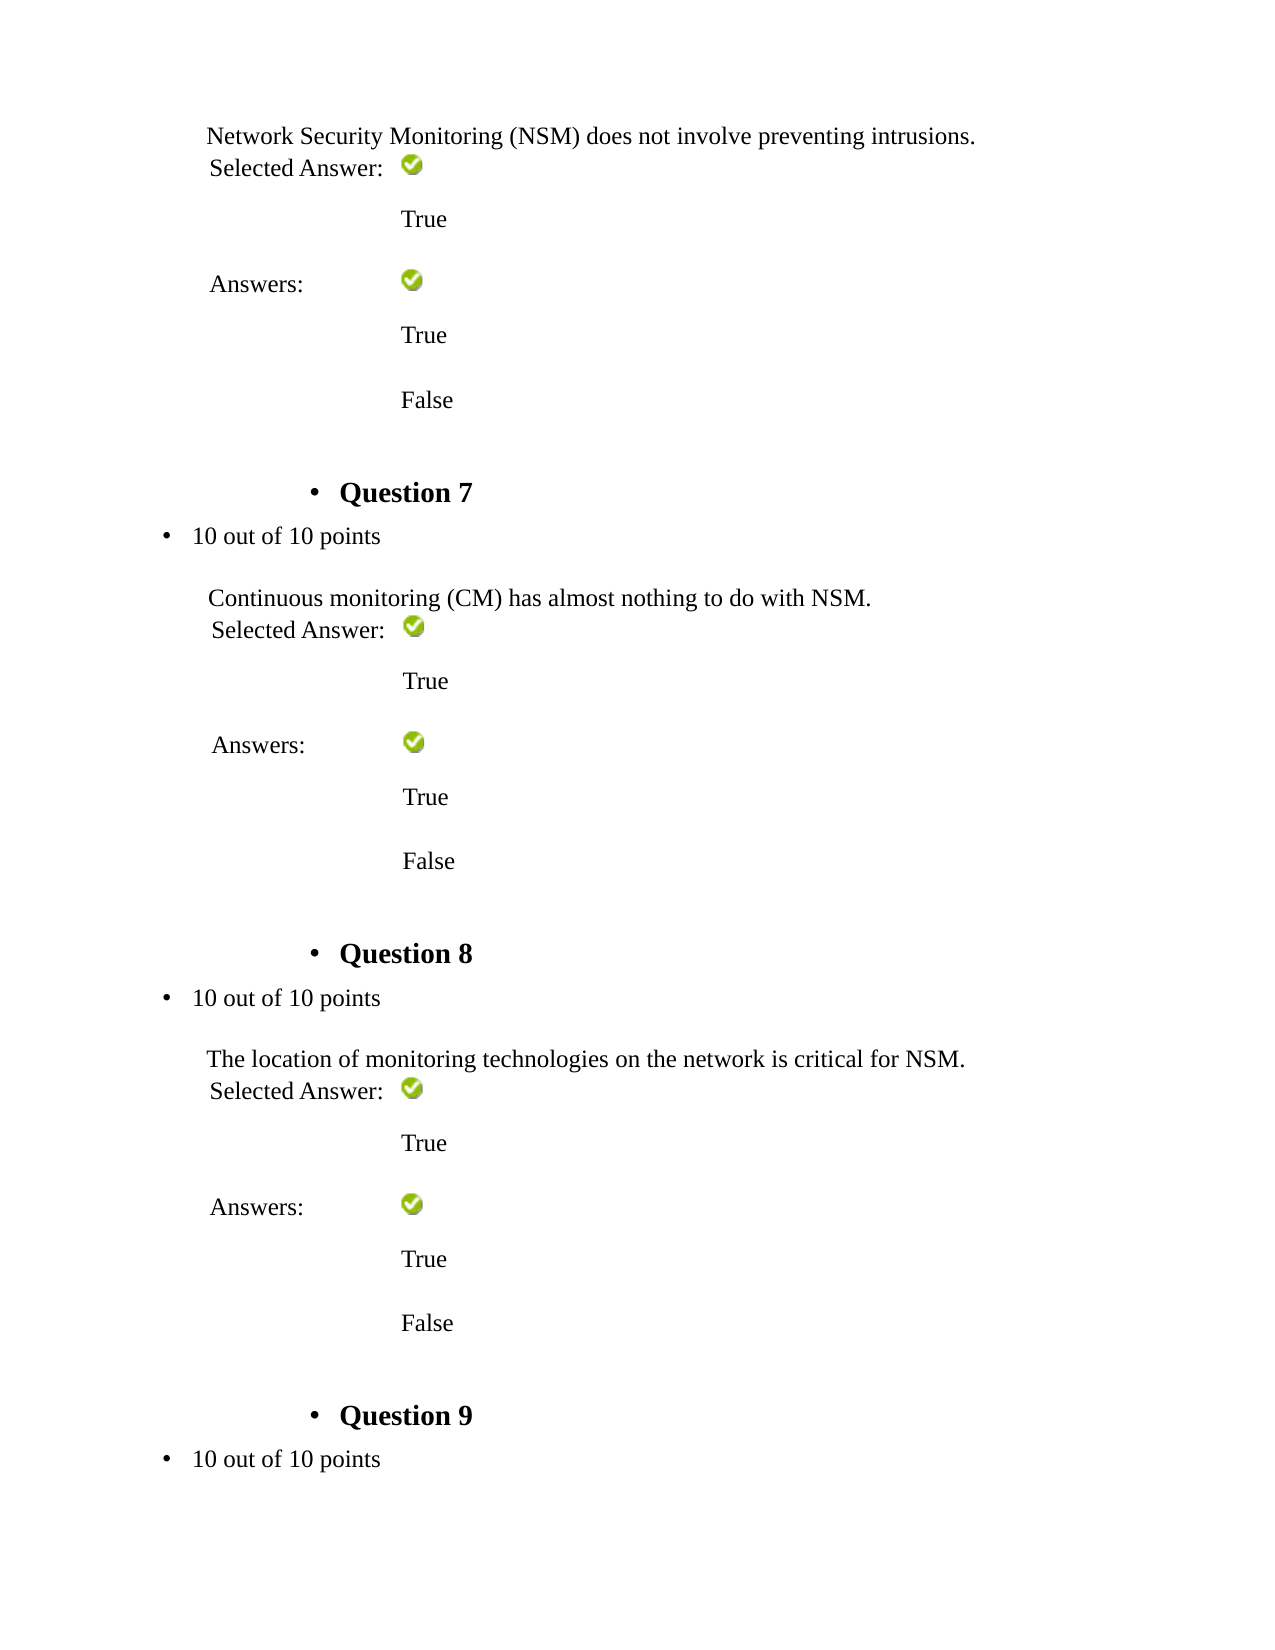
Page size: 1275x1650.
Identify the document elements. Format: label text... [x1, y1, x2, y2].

table_header [206, 1492, 1231, 1503]
picture [400, 153, 423, 175]
list 10 out of 10 points [162, 1444, 1157, 1473]
table_header Selected Answer: [206, 1073, 398, 1189]
table_header True [398, 1073, 460, 1189]
table_cell [1218, 911, 1231, 922]
table_cell The location of monitoring technologies on the network is critical for NSM. [203, 1041, 1219, 1373]
table_cell [206, 1305, 398, 1369]
table_header True [398, 150, 460, 266]
table_header Selected Answer: [208, 612, 399, 727]
table_cell [208, 843, 399, 908]
table_cell True [398, 1189, 460, 1305]
table_cell Answers: [208, 728, 399, 843]
list 10 out of 10 points [162, 521, 1157, 550]
table_header [192, 569, 205, 580]
table_cell False [398, 1305, 460, 1369]
table_cell [192, 118, 203, 460]
table_cell False [399, 843, 462, 908]
table_cell Continuous monitoring (CM) has almost nothing to do with NSM. [205, 580, 1217, 911]
picture [400, 268, 423, 291]
subtitle Question 9 [309, 1398, 1157, 1432]
table_cell Network Security Monitoring (NSM) does not involve preventing intrusions. [203, 118, 1219, 449]
table_header [192, 1030, 203, 1041]
table_header True [399, 612, 462, 727]
table_cell [203, 1373, 1219, 1384]
picture [402, 614, 425, 637]
table_cell [1218, 580, 1231, 911]
table_cell [192, 580, 205, 922]
table_header [205, 569, 1231, 580]
picture [400, 1192, 423, 1215]
table_cell True [398, 266, 460, 382]
table_header Selected Answer: [206, 150, 397, 266]
picture [400, 1076, 423, 1099]
table_cell True [399, 728, 462, 843]
picture [402, 730, 425, 753]
table_cell [1219, 1373, 1231, 1384]
table_cell [206, 382, 397, 446]
table_header [203, 1030, 1231, 1041]
table_cell [1219, 1041, 1231, 1373]
table_cell [203, 449, 1219, 460]
table_cell False [398, 382, 460, 446]
table_header [192, 1492, 206, 1503]
subtitle Question 7 [309, 475, 1157, 509]
subtitle Question 8 [309, 937, 1157, 970]
table_cell [192, 1041, 203, 1384]
table_cell Answers: [206, 266, 397, 382]
table_cell [205, 911, 1217, 922]
table_cell Answers: [206, 1189, 398, 1305]
table_cell [1219, 118, 1231, 449]
list 10 out of 10 points [162, 983, 1157, 1012]
table_cell [1219, 449, 1231, 460]
